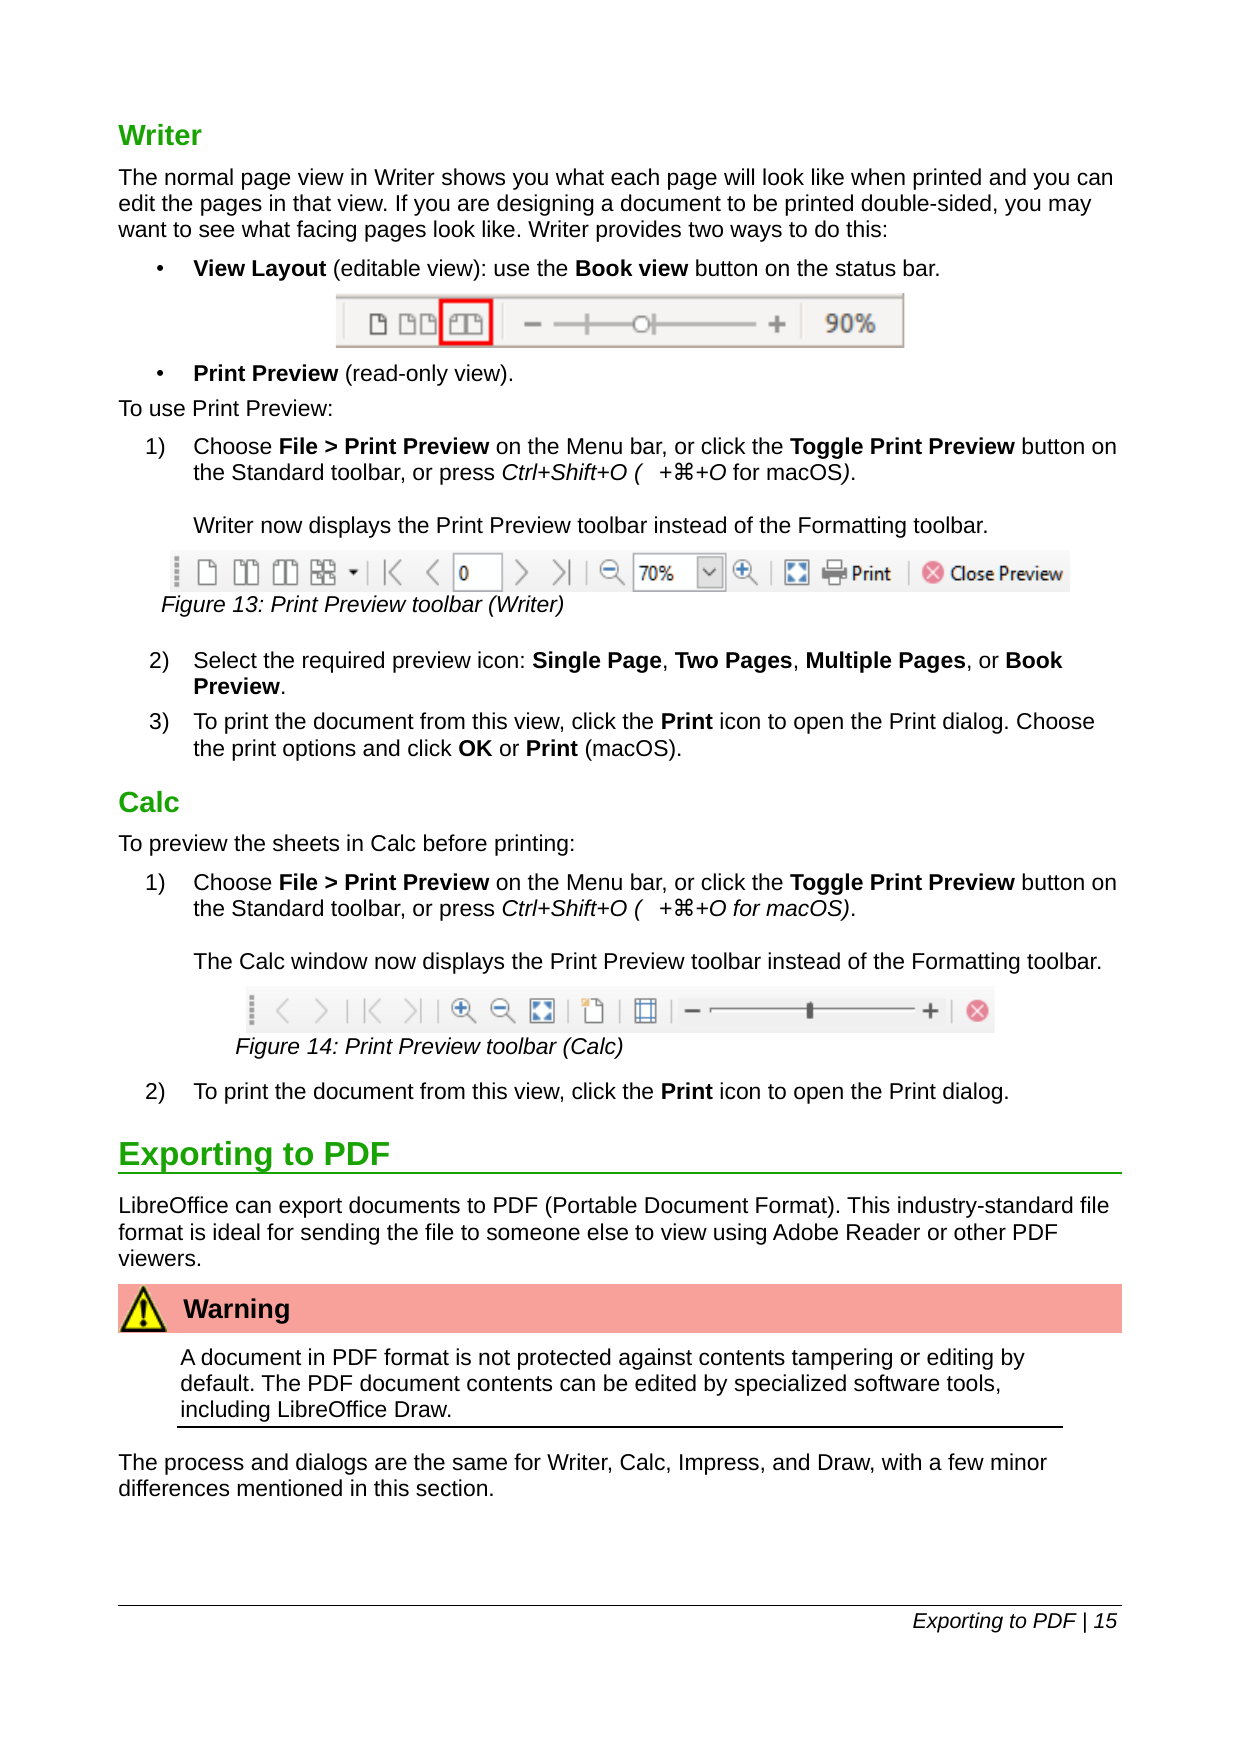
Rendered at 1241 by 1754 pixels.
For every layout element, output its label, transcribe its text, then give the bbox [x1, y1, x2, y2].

list Choose File > Print Preview on the Menu bar, or click the Toggle Print Preview button on the Standard toolbar, or press Ctrl+Shift+O (+⌘+O for macOS). Writer now displays the Print Preview toolbar instead of the Formatting toolbar. [165, 433, 1122, 538]
picture [245, 986, 995, 1033]
picture [119, 1284, 167, 1332]
picture [335, 293, 905, 348]
text Figure 13: Print Preview toolbar (Writer) [161, 550, 1079, 617]
list Select the required preview icon: Single Page, Two Pages, Multiple Pages, or Book Preview. [169, 647, 1122, 699]
picture [170, 550, 1071, 592]
list To print the document from this view, click the Print icon to open the Print dialog. [165, 1078, 1122, 1104]
text A document in PDF format is not protected against contents tampering or editing by default. The PDF document contents can be edited by specialized software tools, including LibreOffice Draw. [177, 1341, 1063, 1426]
list The normal page view in Writer shows you what each page will look like when printed and you can edit the pages in that view. If you are designing a document to be printed double-sided, you may want to see what facing pages look like. Writer provides two ways to do this: [118, 163, 1122, 242]
subtitle Writer [118, 118, 1122, 152]
list To use Print Preview: [118, 395, 1122, 421]
text Figure 14: Print Preview toolbar (Calc) [235, 986, 1005, 1059]
subtitle Calc [118, 784, 1122, 818]
list View Layout (editable view): use the Book view button on the status bar. [156, 255, 1122, 281]
list Choose File > Print Preview on the Menu bar, or click the Toggle Print Preview button on the Standard toolbar, or press Ctrl+Shift+O (+⌘+O for macOS). The Calc window now displays the Print Preview toolbar instead of the Formatting toolbar. [165, 869, 1122, 974]
subtitle Warning [118, 1284, 1122, 1333]
list To preview the sheets in Calc before printing: [118, 830, 1122, 856]
list To print the document from this view, click the Print icon to open the Print dialog. Choose the print options and click OK or Print (macOS). [169, 708, 1122, 761]
list Print Preview (read-only view). [156, 359, 1122, 386]
text LibreOffice can export documents to PDF (Portable Document Format). This industry-standard file format is ideal for sending the file to someone else to view using Adobe Reader or other PDF viewers. [118, 1192, 1122, 1271]
text The process and dialogs are the same for Writer, Calc, Impress, and Draw, with a few minor differences mentioned in this section. [118, 1449, 1122, 1502]
subtitle Exporting to PDF [118, 1134, 1122, 1172]
